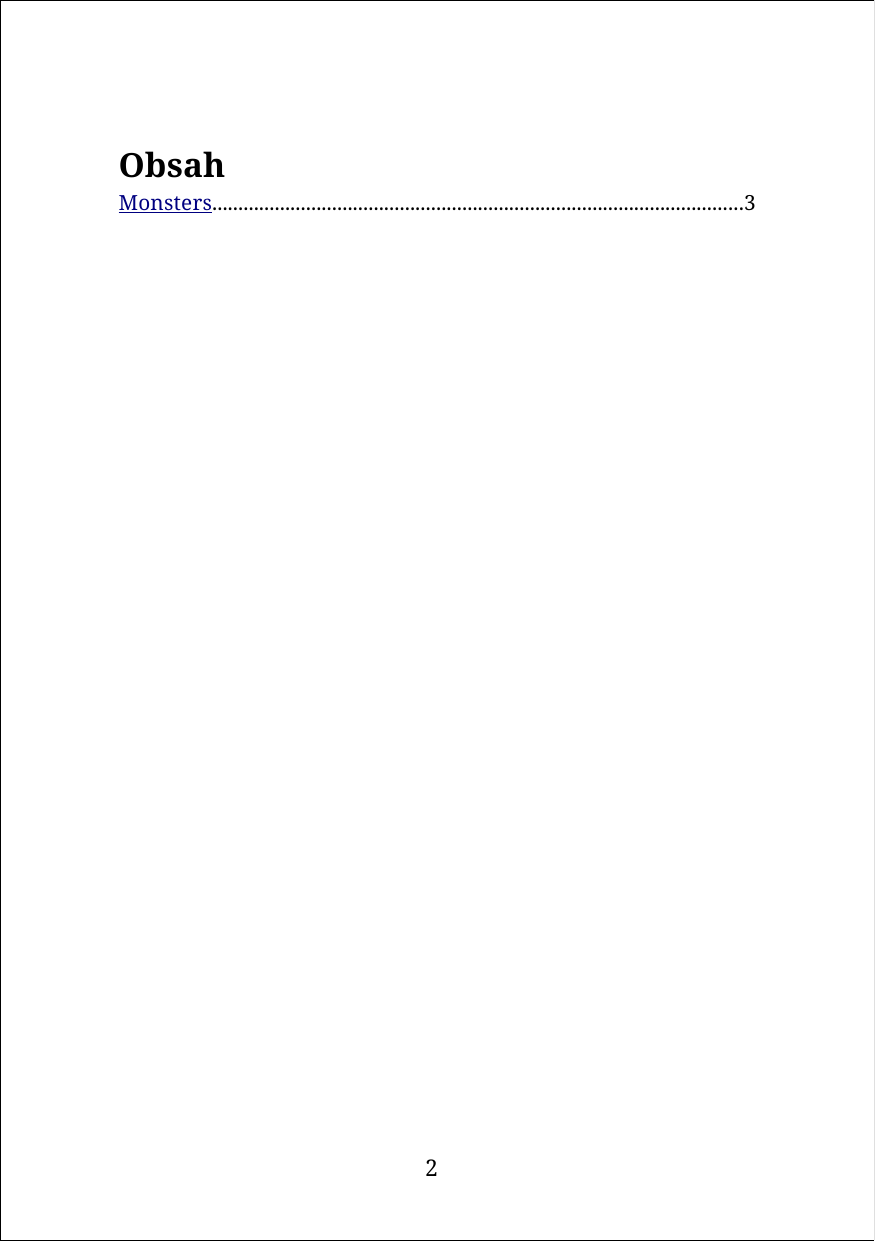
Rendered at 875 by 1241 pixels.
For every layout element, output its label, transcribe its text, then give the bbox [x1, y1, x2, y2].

text Monsters 3 [118, 188, 756, 216]
subtitle Obsah [118, 142, 756, 188]
